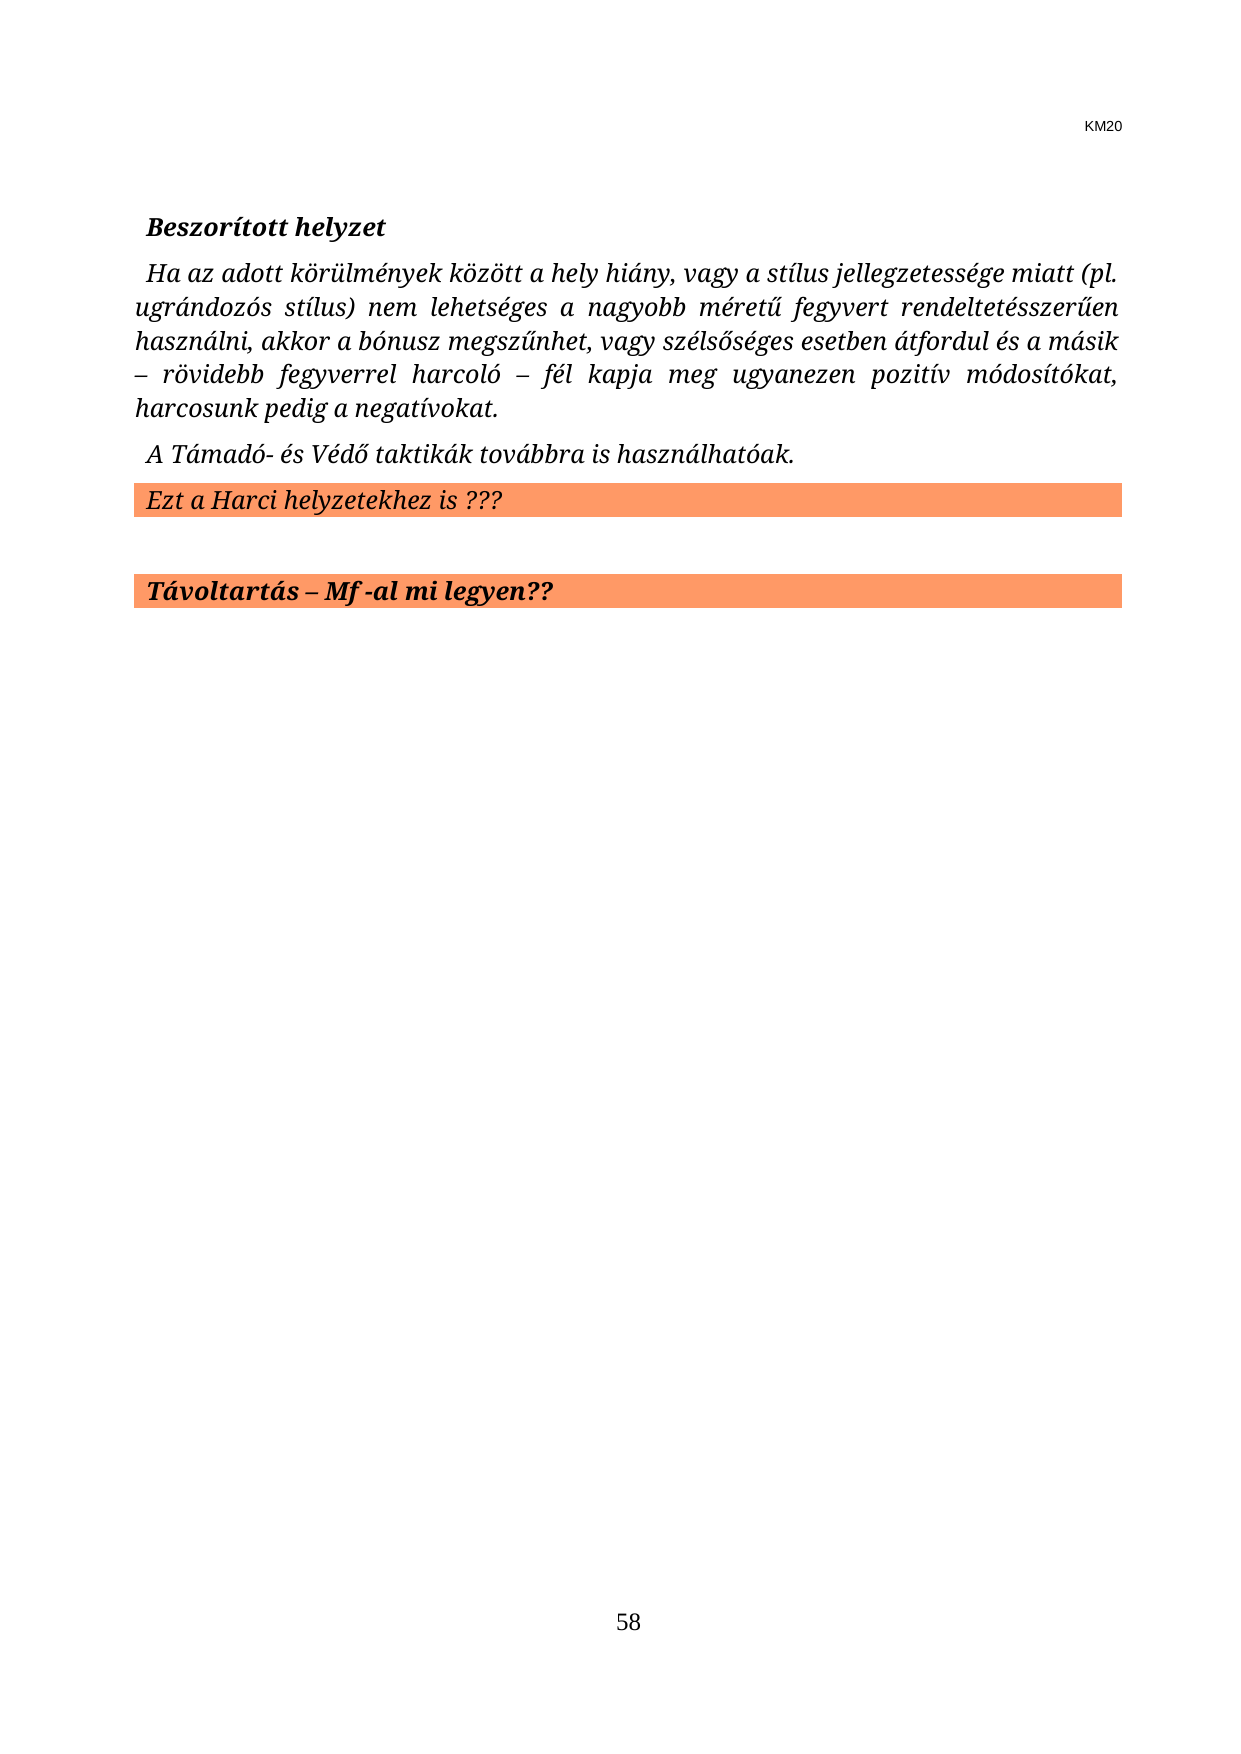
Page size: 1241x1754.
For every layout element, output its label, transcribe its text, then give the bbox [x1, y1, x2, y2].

text Ezt a Harci helyzetekhez is ??? [134, 483, 1122, 517]
text Távoltartás – Mf -al mi legyen?? [134, 574, 1122, 608]
text Beszorított helyzet [134, 209, 1122, 243]
text Ha az adott körülmények között a hely hiány, vagy a stílus jellegzetessége miatt (pl. ugrándozós stílus) nem lehetséges a nagyobb méretű fegyvert rendeltetésszerűen használni, akkor a bónusz megszűnhet, vagy szélsőséges esetben átfordul és a másik – rövidebb fegyverrel harcoló – fél kapja meg ugyanezen pozitív módosítókat, harcosunk pedig a negatívokat. [134, 255, 1122, 425]
text A Támadó- és Védő taktikák továbbra is használhatóak. [134, 437, 1122, 471]
